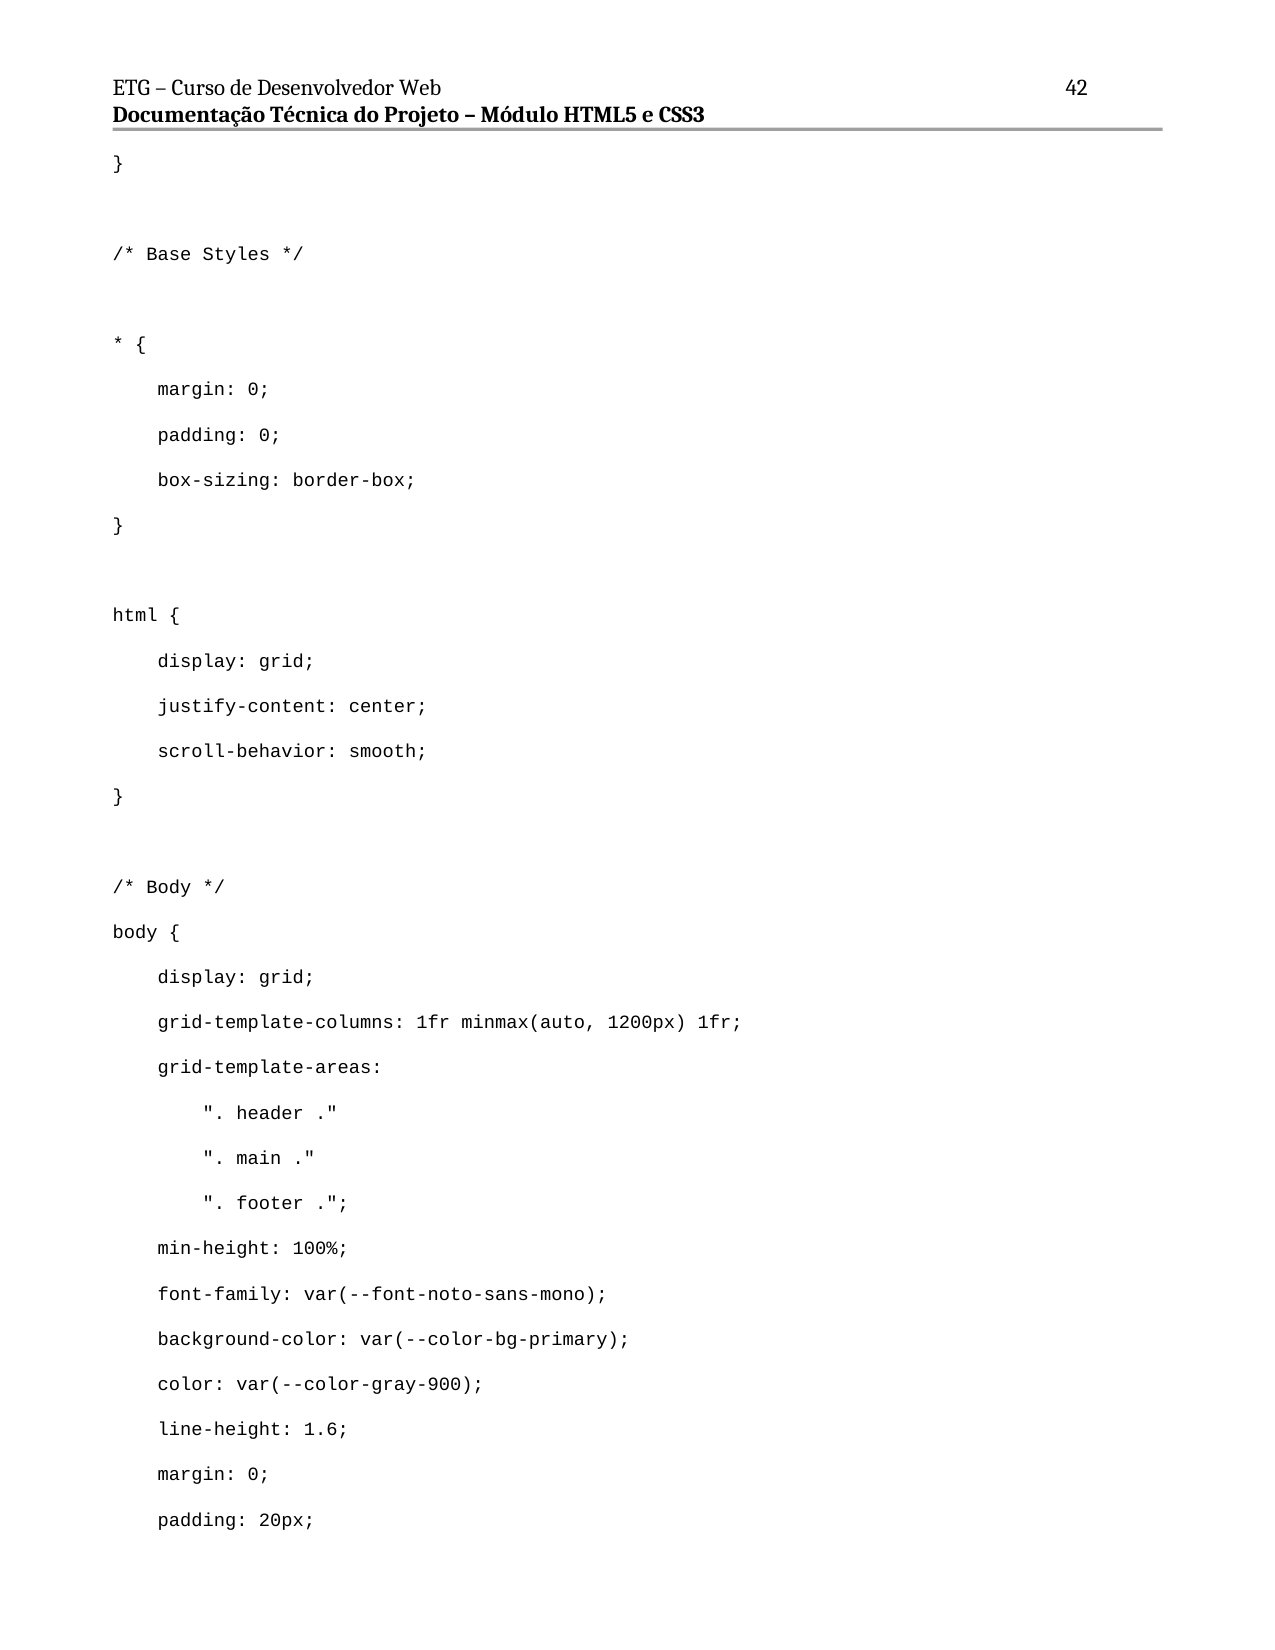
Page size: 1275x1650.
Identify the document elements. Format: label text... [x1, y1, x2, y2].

text /* Base Styles */ [112, 244, 1162, 266]
text display: grid; [112, 968, 1162, 989]
text color: var(--color-gray-900); [112, 1375, 1162, 1396]
text box-sizing: border-box; [112, 471, 1162, 492]
text * { [112, 335, 1162, 356]
text display: grid; [112, 651, 1162, 673]
text body { [112, 923, 1162, 944]
text } [112, 787, 1162, 808]
text margin: 0; [112, 1465, 1162, 1486]
text ". main ." [112, 1149, 1162, 1170]
text padding: 20px; [112, 1510, 1162, 1532]
text font-family: var(--font-noto-sans-mono); [112, 1284, 1162, 1306]
text min-height: 100%; [112, 1239, 1162, 1260]
text grid-template-columns: 1fr minmax(auto, 1200px) 1fr; [112, 1013, 1162, 1034]
text ". footer ."; [112, 1194, 1162, 1215]
text line-height: 1.6; [112, 1420, 1162, 1441]
text background-color: var(--color-bg-primary); [112, 1329, 1162, 1351]
text ". header ." [112, 1103, 1162, 1125]
text } [112, 154, 1162, 175]
text scroll-behavior: smooth; [112, 742, 1162, 763]
text /* Body */ [112, 877, 1162, 899]
text margin: 0; [112, 380, 1162, 401]
text justify-content: center; [112, 697, 1162, 718]
text padding: 0; [112, 425, 1162, 447]
text html { [112, 606, 1162, 627]
text } [112, 516, 1162, 537]
text grid-template-areas: [112, 1058, 1162, 1079]
